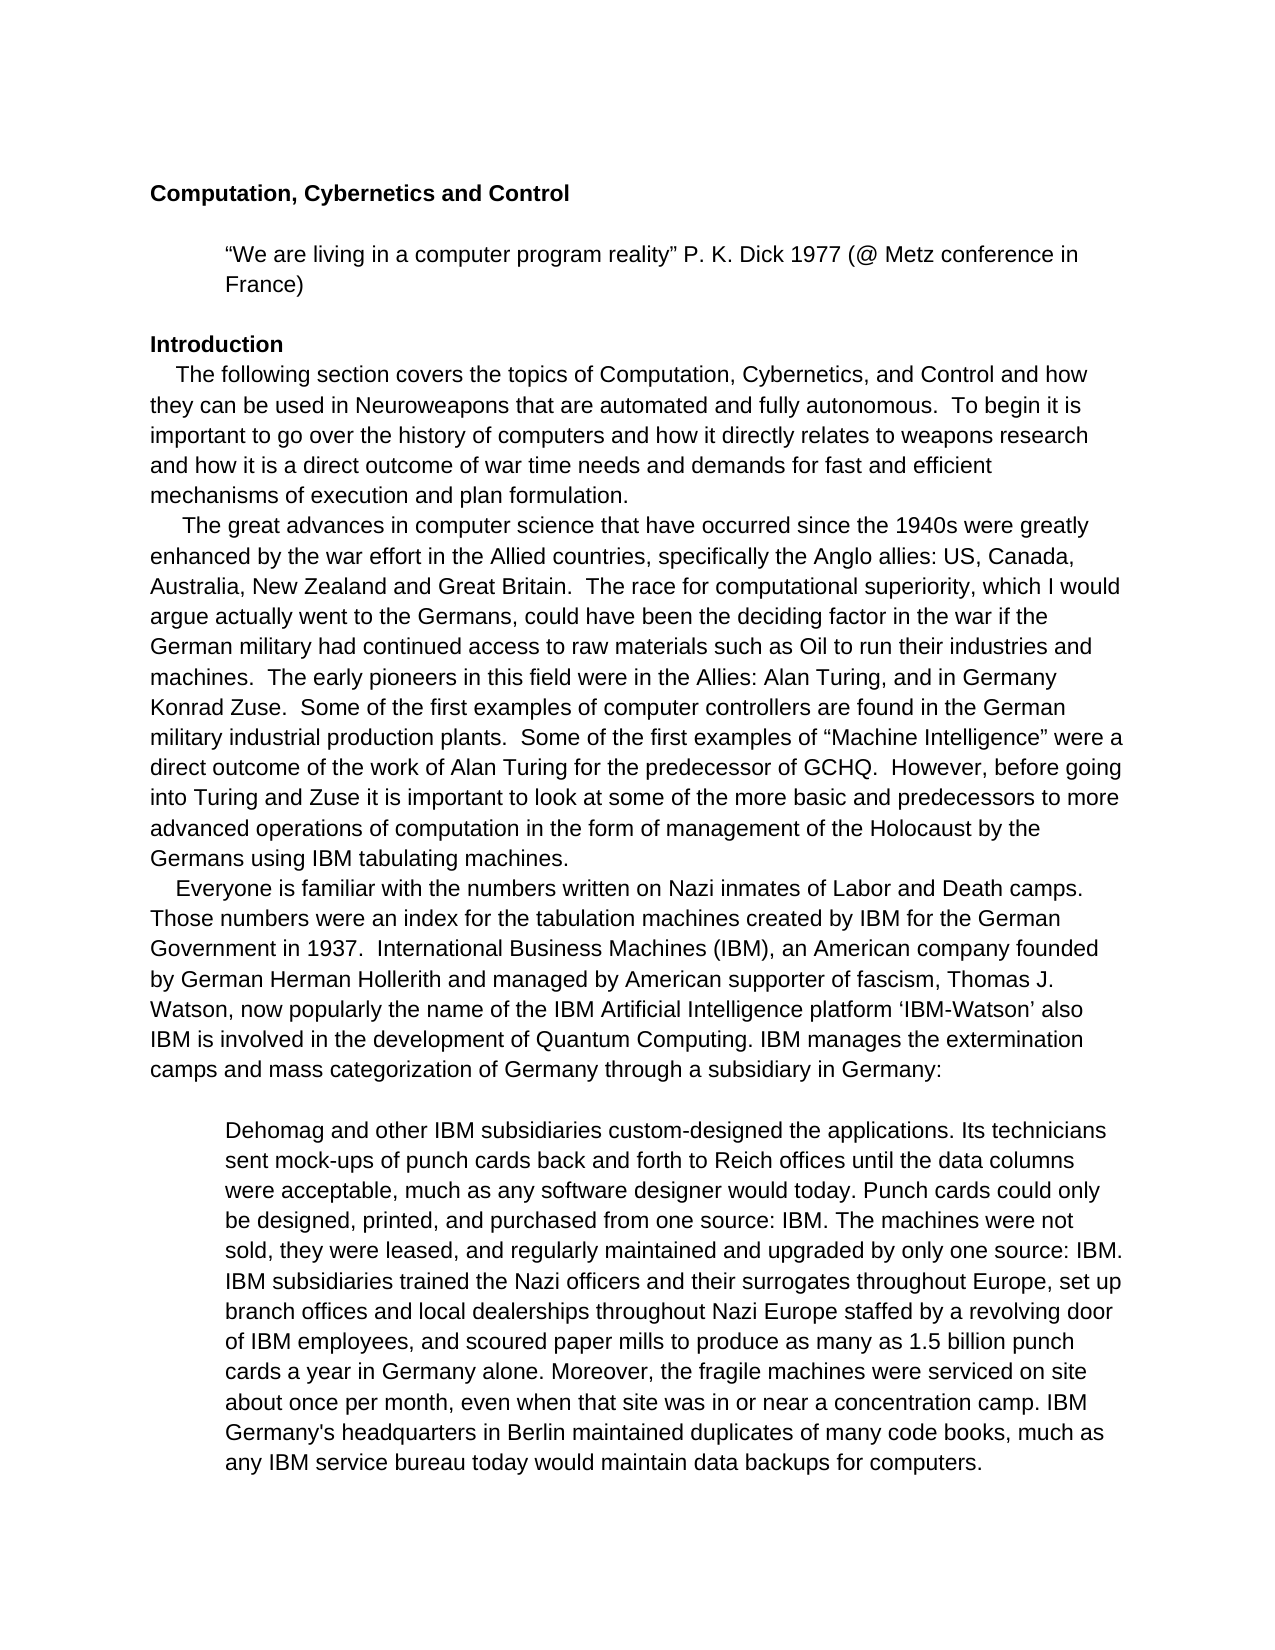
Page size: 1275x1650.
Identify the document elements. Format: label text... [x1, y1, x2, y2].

text Computation, Cybernetics and Control [150, 180, 1125, 207]
text Dehomag and other IBM subsidiaries custom-designed the applications. Its technicians sent mock-ups of punch cards back and forth to Reich offices until the data columns were acceptable, much as any software designer would today. Punch cards could only be designed, printed, and purchased from one source: IBM. The machines were not sold, they were leased, and regularly maintained and upgraded by only one source: IBM. IBM subsidiaries trained the Nazi officers and their surrogates throughout Europe, set up branch offices and local dealerships throughout Nazi Europe staffed by a revolving door of IBM employees, and scoured paper mills to produce as many as 1.5 billion punch cards a year in Germany alone. Moreover, the fragile machines were serviced on site about once per month, even when that site was in or near a concentration camp. IBM Germany's headquarters in Berlin maintained duplicates of many code books, much as any IBM service bureau today would maintain data backups for computers. [225, 1117, 1125, 1475]
text “We are living in a computer program reality” P. K. Dick 1977 (@ Metz conference in France) [225, 241, 1125, 297]
text Introduction [150, 331, 1125, 358]
text The great advances in computer science that have occurred since the 1940s were greatly enhanced by the war effort in the Allied countries, specifically the Anglo allies: US, Canada, Australia, New Zealand and Great Britain. The race for computational superiority, which I would argue actually went to the Germans, could have been the deciding factor in the war if the German military had continued access to raw materials such as Oil to run their industries and machines. The early pioneers in this field were in the Allies: Alan Turing, and in Germany Konrad Zuse. Some of the first examples of computer controllers are found in the German military industrial production plants. Some of the first examples of “Machine Intelligence” were a direct outcome of the work of Alan Turing for the predecessor of GCHQ. However, before going into Turing and Zuse it is important to look at some of the more basic and predecessors to more advanced operations of computation in the form of management of the Holocaust by the Germans using IBM tabulating machines. [150, 512, 1125, 871]
text Everyone is familiar with the numbers written on Nazi inmates of Labor and Death camps. Those numbers were an index for the tabulation machines created by IBM for the German Government in 1937. International Business Machines (IBM), an American company founded by German Herman Hollerith and managed by American supporter of fascism, Thomas J. Watson, now popularly the name of the IBM Artificial Intelligence platform ‘IBM-Watson’ also IBM is involved in the development of Quantum Computing. IBM manages the extermination camps and mass categorization of Germany through a subsidiary in Germany: [150, 875, 1125, 1083]
text The following section covers the topics of Computation, Cybernetics, and Control and how they can be used in Neuroweapons that are automated and fully autonomous. To begin it is important to go over the history of computers and how it directly relates to weapons research and how it is a direct outcome of war time needs and demands for fast and efficient mechanisms of execution and plan formulation. [150, 361, 1125, 509]
